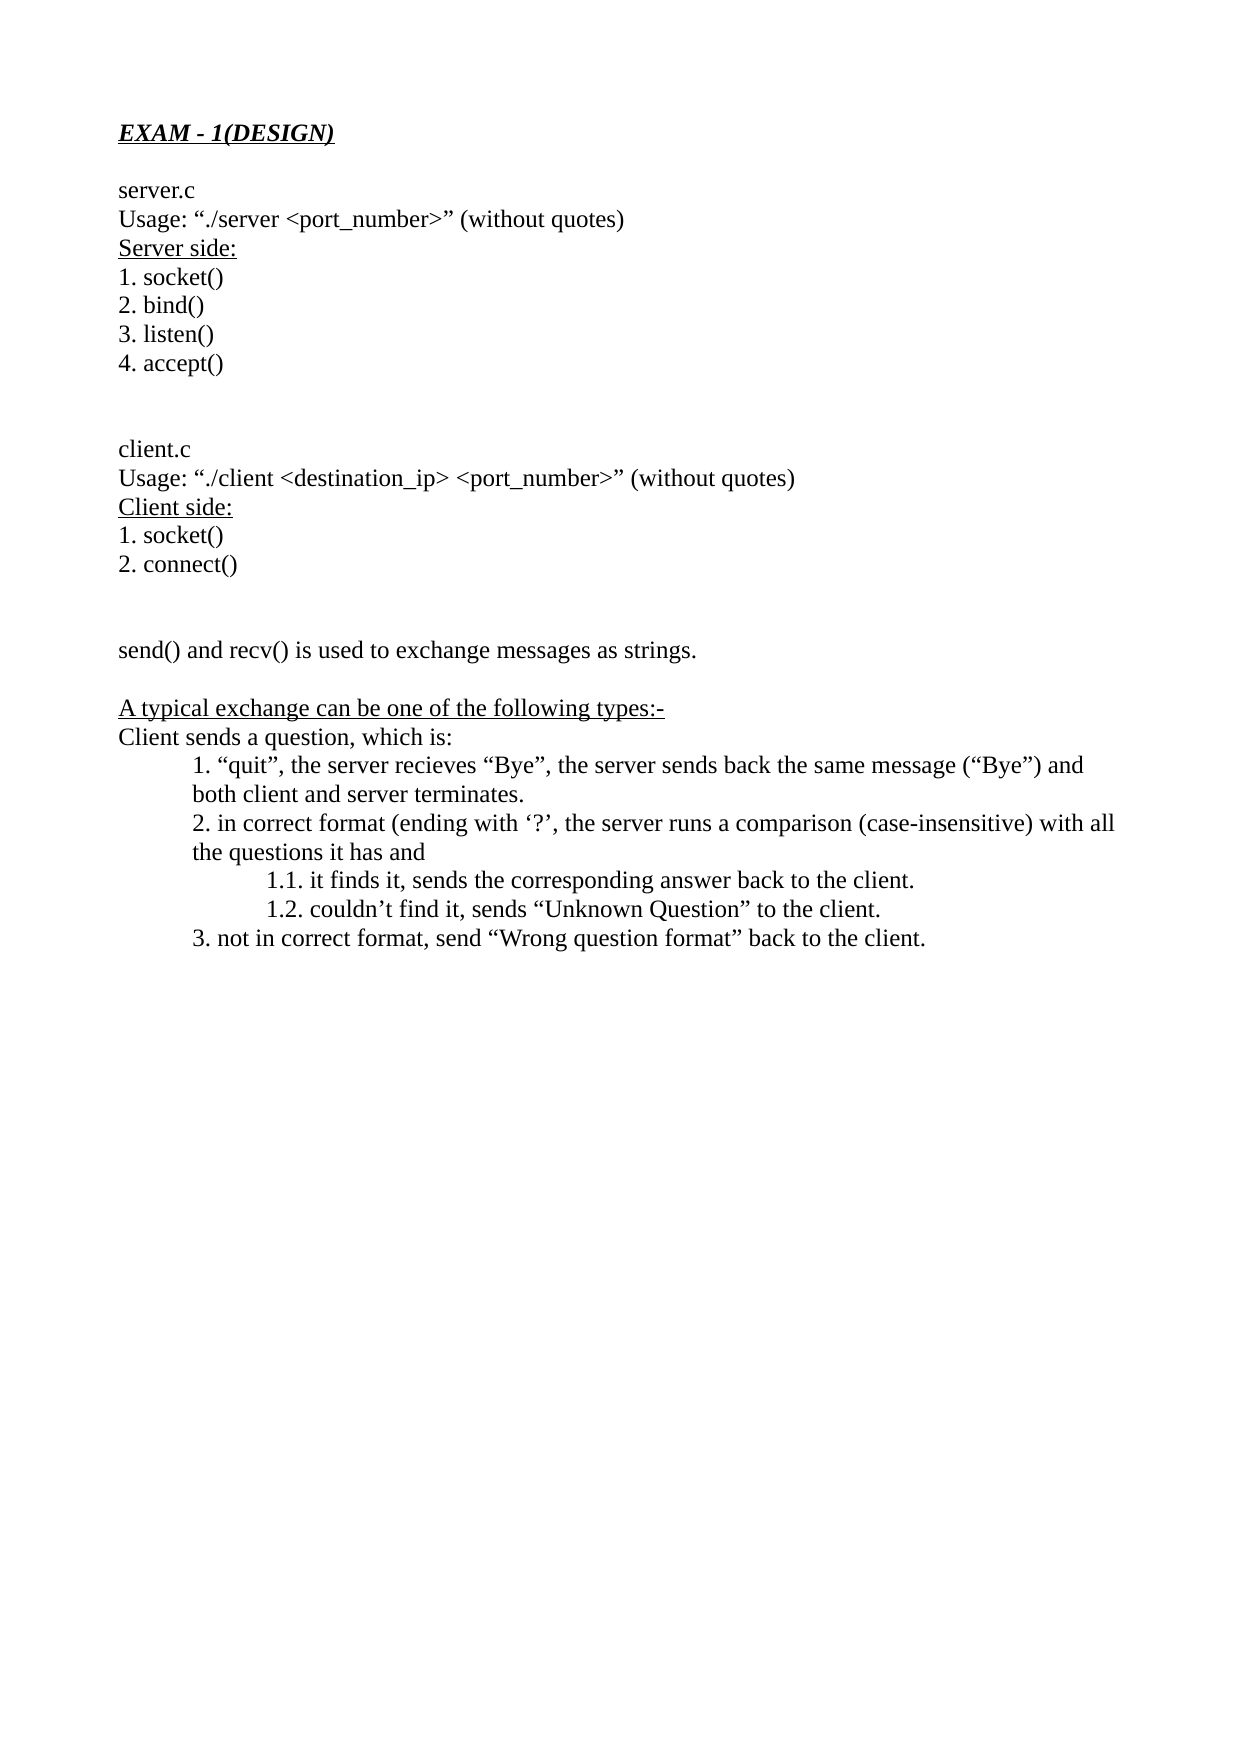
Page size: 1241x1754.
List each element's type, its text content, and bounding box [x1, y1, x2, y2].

text 3. not in correct format, send “Wrong question format” back to the client. [118, 923, 1122, 952]
text server.c [118, 176, 1122, 204]
text send() and recv() is used to exchange messages as strings. [118, 636, 1122, 664]
text Client sends a question, which is: [118, 722, 1122, 751]
text 1.2. couldn’t find it, sends “Unknown Question” to the client. [118, 894, 1122, 923]
text client.c [118, 434, 1122, 463]
text Usage: “./client <destination_ip> <port_number>” (without quotes) [118, 463, 1122, 492]
text 2. connect() [118, 549, 1122, 578]
text A typical exchange can be one of the following types:- [118, 693, 1122, 722]
text EXAM - 1(DESIGN) [118, 118, 1122, 147]
text 2. bind() [118, 291, 1122, 319]
text 1. “quit”, the server recieves “Bye”, the server sends back the same message (“Bye”) and both client and server terminates. [118, 751, 1122, 808]
text 2. in correct format (ending with ‘?’, the server runs a comparison (case-insensitive) with all the questions it has and [118, 808, 1122, 866]
text 1. socket() [118, 521, 1122, 549]
text 4. accept() [118, 348, 1122, 377]
text Client side: [118, 492, 1122, 521]
text Usage: “./server <port_number>” (without quotes) [118, 204, 1122, 233]
text 1.1. it finds it, sends the corresponding answer back to the client. [118, 866, 1122, 894]
text 1. socket() [118, 262, 1122, 291]
text 3. listen() [118, 319, 1122, 348]
text Server side: [118, 233, 1122, 262]
